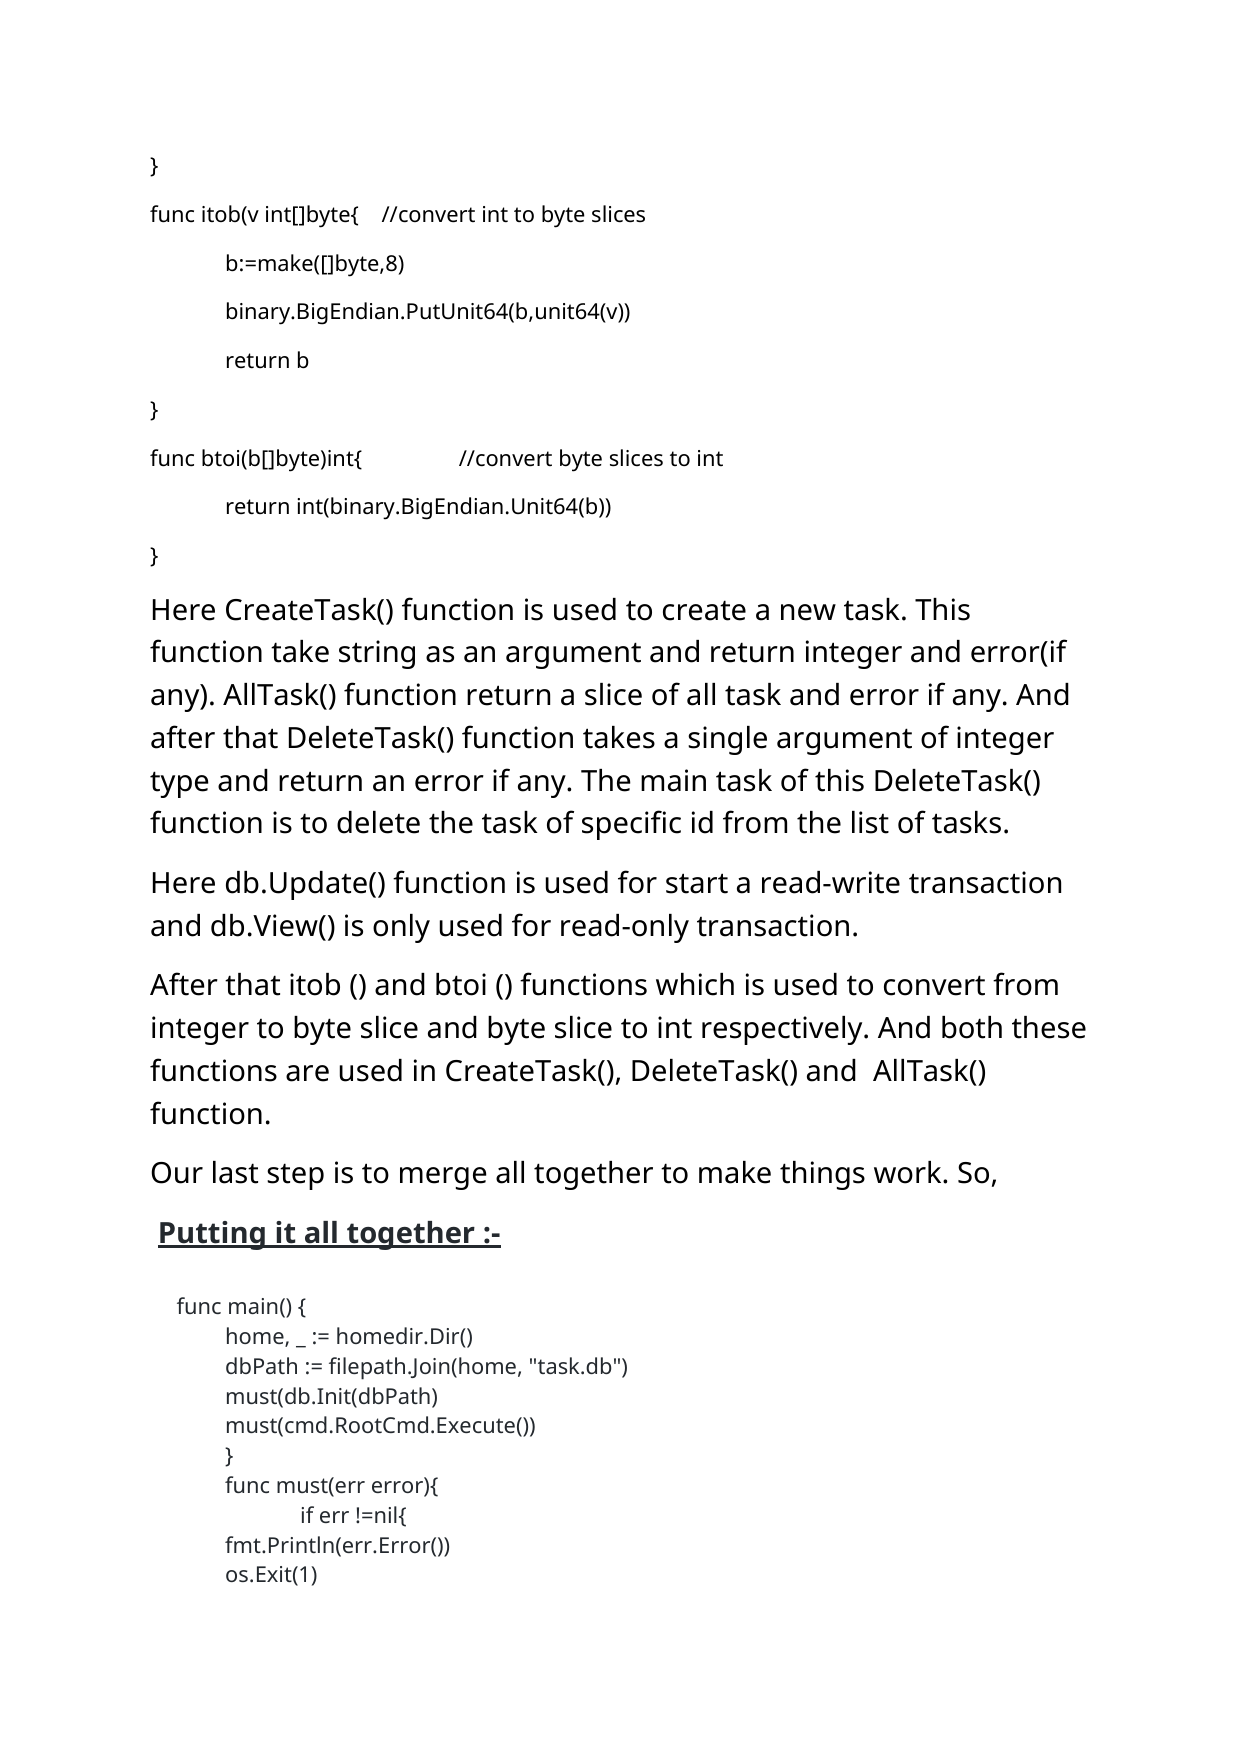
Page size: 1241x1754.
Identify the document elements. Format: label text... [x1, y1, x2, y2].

text func itob(v int[]byte{ //convert int to byte slices [150, 199, 1090, 228]
text must(cmd.RootCmd.Execute()) [150, 1411, 1090, 1440]
text dbPath := filepath.Join(home, "task.db") [150, 1351, 1090, 1381]
text func btoi(b[]byte)int{ //convert byte slices to int [150, 442, 1090, 472]
text Putting it all together :- [150, 1212, 1090, 1252]
text func main() { [150, 1291, 1090, 1321]
text Our last step is to merge all together to make things work. So, [150, 1152, 1090, 1192]
text if err !=nil{ [150, 1500, 1090, 1530]
text } [150, 394, 1090, 423]
text After that itob () and btoi () functions which is used to convert from integer to byte slice and byte slice to int respectively. And both these functions are used in CreateTask(), DeleteTask() and AllTask() function. [150, 964, 1090, 1133]
text func must(err error){ [150, 1470, 1090, 1500]
text return b [150, 345, 1090, 375]
text binary.BigEndian.PutUnit64(b,unit64(v)) [150, 296, 1090, 326]
text } [150, 1440, 1090, 1470]
text must(db.Init(dbPath) [150, 1381, 1090, 1411]
text home, _ := homedir.Dir() [150, 1321, 1090, 1351]
text b:=make([]byte,8) [150, 247, 1090, 277]
text return int(binary.BigEndian.Unit64(b)) [150, 491, 1090, 521]
text Here CreateTask() function is used to create a new task. This function take string as an argument and return integer and error(if any). AllTask() function return a slice of all task and error if any. And after that DeleteTask() function takes a single argument of integer type and return an error if any. The main task of this DeleteTask() function is to delete the task of specific id from the list of tasks. [150, 589, 1090, 842]
text fmt.Println(err.Error()) [150, 1530, 1090, 1559]
text } [150, 540, 1090, 570]
text } [150, 150, 1090, 180]
text Here db.Update() function is used for start a read-write transaction and db.View() is only used for read-only transaction. [150, 862, 1090, 945]
text os.Exit(1) [150, 1559, 1090, 1589]
